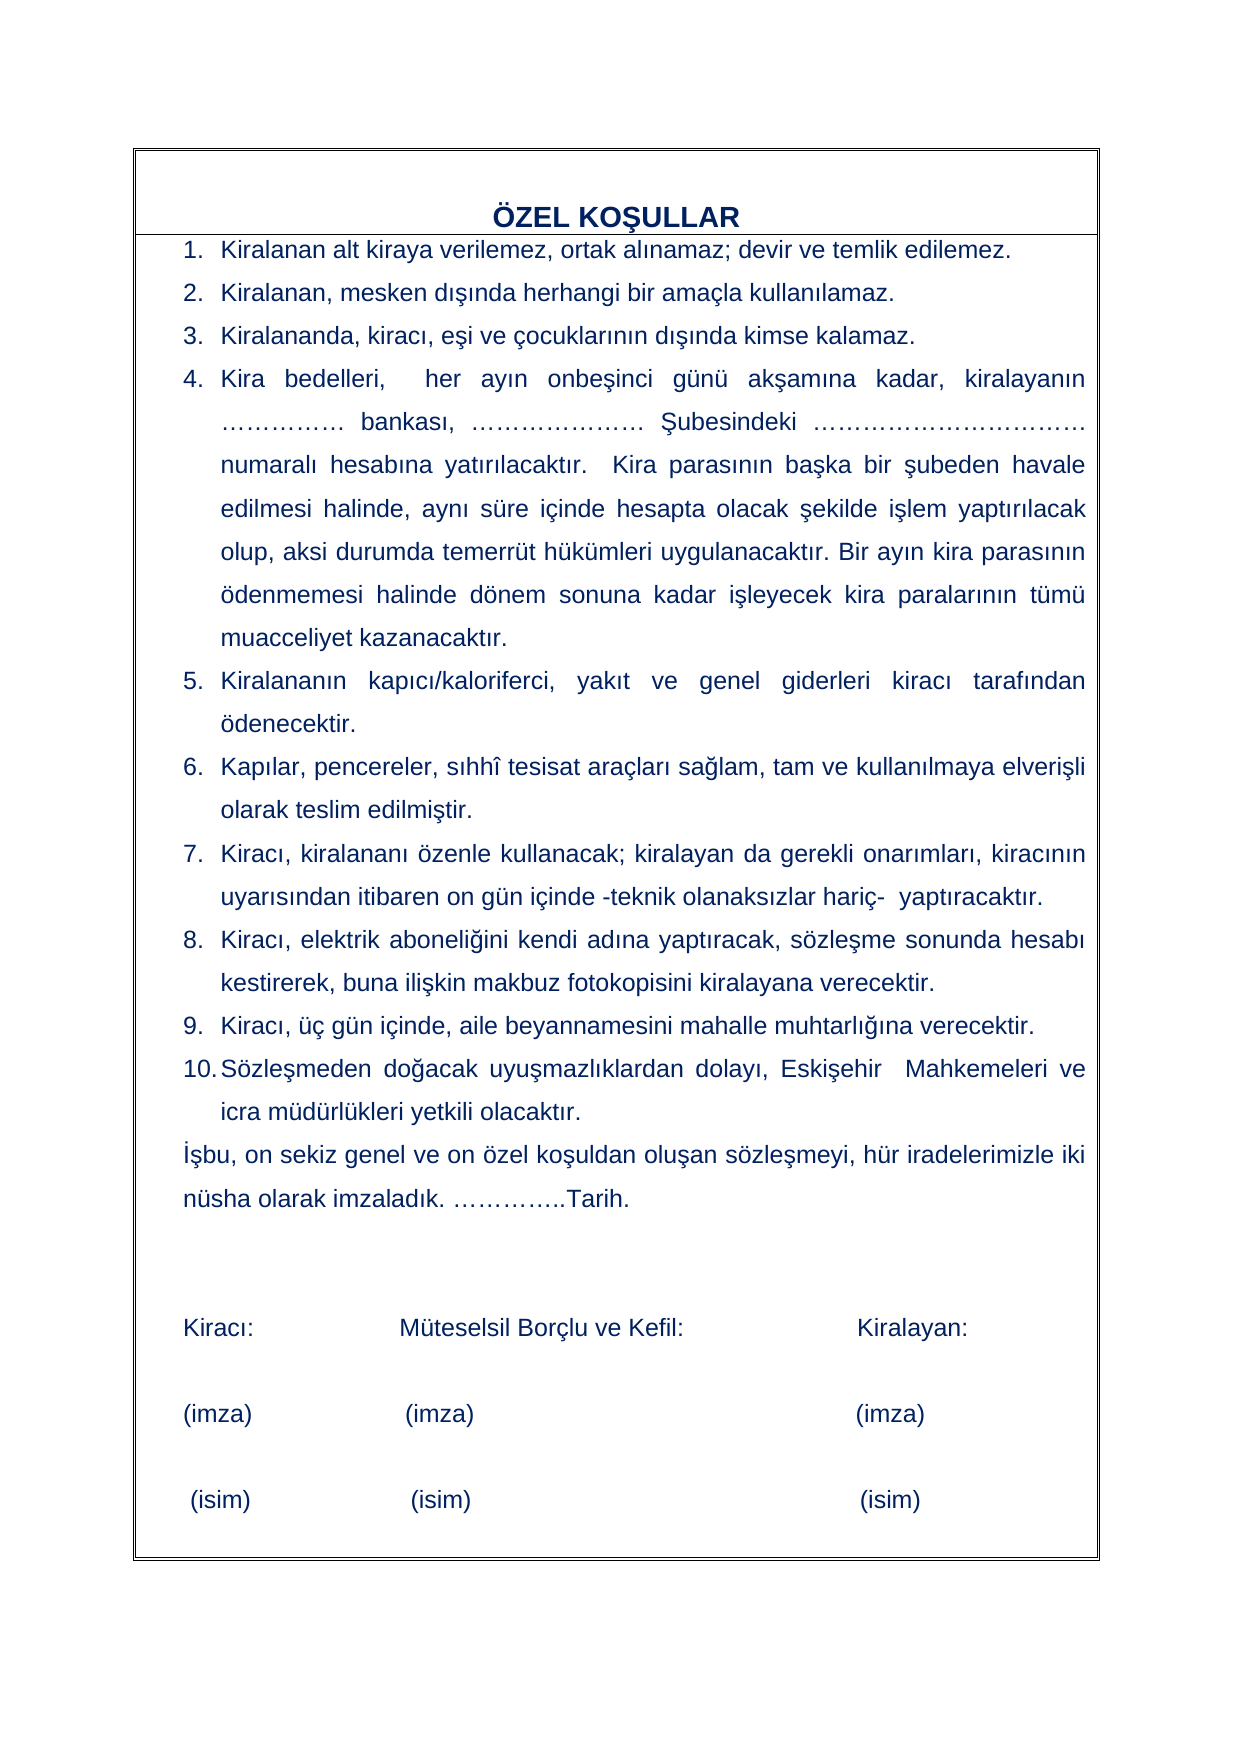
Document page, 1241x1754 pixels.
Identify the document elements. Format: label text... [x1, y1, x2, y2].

table_header özel koŞULLAR [136, 151, 1097, 234]
table_cell Kiralanan alt kiraya verilemez, ortak alınamaz; devir ve temlik edilemez. Kiralanan, mesken dışında herhangi bir amaçla kullanılamaz. Kiralananda, kiracı, eşi ve çocuklarının dışında kimse kalamaz. Kira bedelleri, her ayın onbeşinci günü akşamına kadar, kiralayanın …………… bankası, ………………… Şubesindeki …………………………… numaralı hesabına yatırılacaktır. Kira parasının başka bir şubeden havale edilmesi halinde, aynı süre içinde hesapta olacak şekilde işlem yaptırılacak olup, aksi durumda temerrüt hükümleri uygulanacaktır. Bir ayın kira parasının ödenmemesi halinde dönem sonuna kadar işleyecek kira paralarının tümü muacceliyet kazanacaktır. Kiralananın kapıcı/kaloriferci, yakıt ve genel giderleri kiracı tarafından ödenecektir. Kapılar, pencereler, sıhhî tesisat araçları sağlam, tam ve kullanılmaya elverişli olarak teslim edilmiştir. Kiracı, kiralananı özenle kullanacak; kiralayan da gerekli onarımları, kiracının uyarısından itibaren on gün içinde -teknik olanaksızlar hariç- yaptıracaktır. Kiracı, elektrik aboneliğini kendi adına yaptıracak, sözleşme sonunda hesabı kestirerek, buna ilişkin makbuz fotokopisini kiralayana verecektir. Kiracı, üç gün içinde, aile beyannamesini mahalle muhtarlığına verecektir. Sözleşmeden doğacak uyuşmazlıklardan dolayı, Eskişehir Mahkemeleri ve icra müdürlükleri yetkili olacaktır. İşbu, on sekiz genel ve on özel koşuldan oluşan sözleşmeyi, hür iradelerimizle iki nüsha olarak imzaladık. …………..Tarih. Kiracı: Müteselsil Borçlu ve Kefil: Kiralayan: (imza) (imza) (imza) (isim) (isim) (isim) [136, 235, 1097, 1557]
